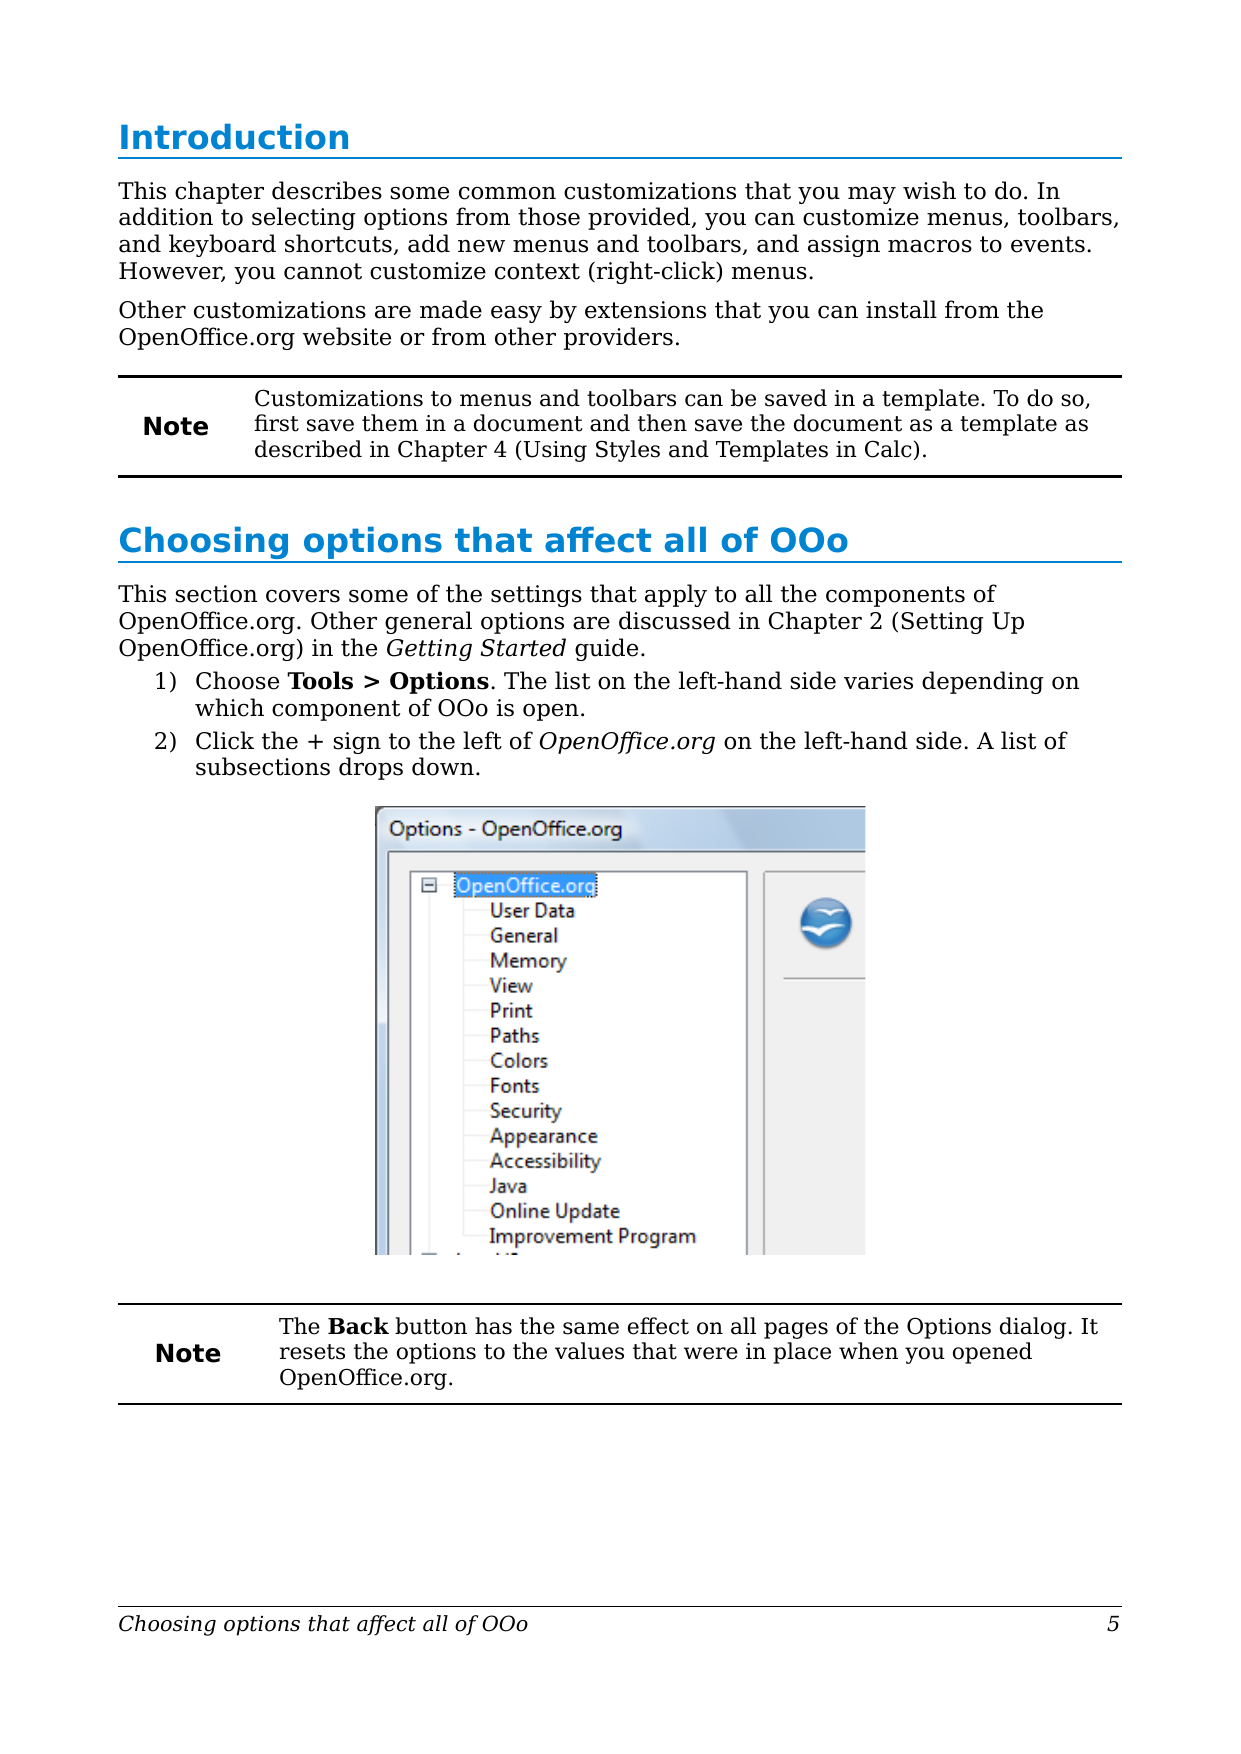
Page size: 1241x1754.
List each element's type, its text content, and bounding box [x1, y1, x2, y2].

subtitle Choosing options that affect all of OOo [118, 522, 1122, 561]
list Choose Tools > Options. The list on the left-hand side varies depending on which component of OOo is open. [177, 668, 1122, 722]
subtitle Introduction [118, 118, 1122, 157]
list Click the + sign to the left of OpenOffice.org on the left-hand side. A list of subsections drops down. [177, 728, 1122, 781]
table_header Note [118, 378, 233, 475]
list This section covers some of the settings that apply to all the components of OpenOffice.org. Other general options are discussed in Chapter 2 (Setting Up OpenOffice.org) in the Getting Started guide. [118, 582, 1122, 662]
text This chapter describes some common customizations that you may wish to do. In addition to selecting options from those provided, you can customize menus, toolbars, and keyboard shortcuts, add new menus and toolbars, and assign macros to events. However, you cannot customize context (right-click) menus. [118, 178, 1122, 284]
picture [375, 806, 866, 1255]
table_header Note [118, 1305, 257, 1403]
table_header The Back button has the same effect on all pages of the Options dialog. It resets the options to the values that were in place when you opened OpenOffice.org. [258, 1305, 1122, 1403]
text Other customizations are made easy by extensions that you can install from the OpenOffice.org website or from other providers. [118, 297, 1122, 350]
table_header Customizations to menus and toolbars can be saved in a template. To do so, first save them in a document and then save the document as a template as described in Chapter 4 (Using Styles and Templates in Calc). [233, 378, 1122, 475]
